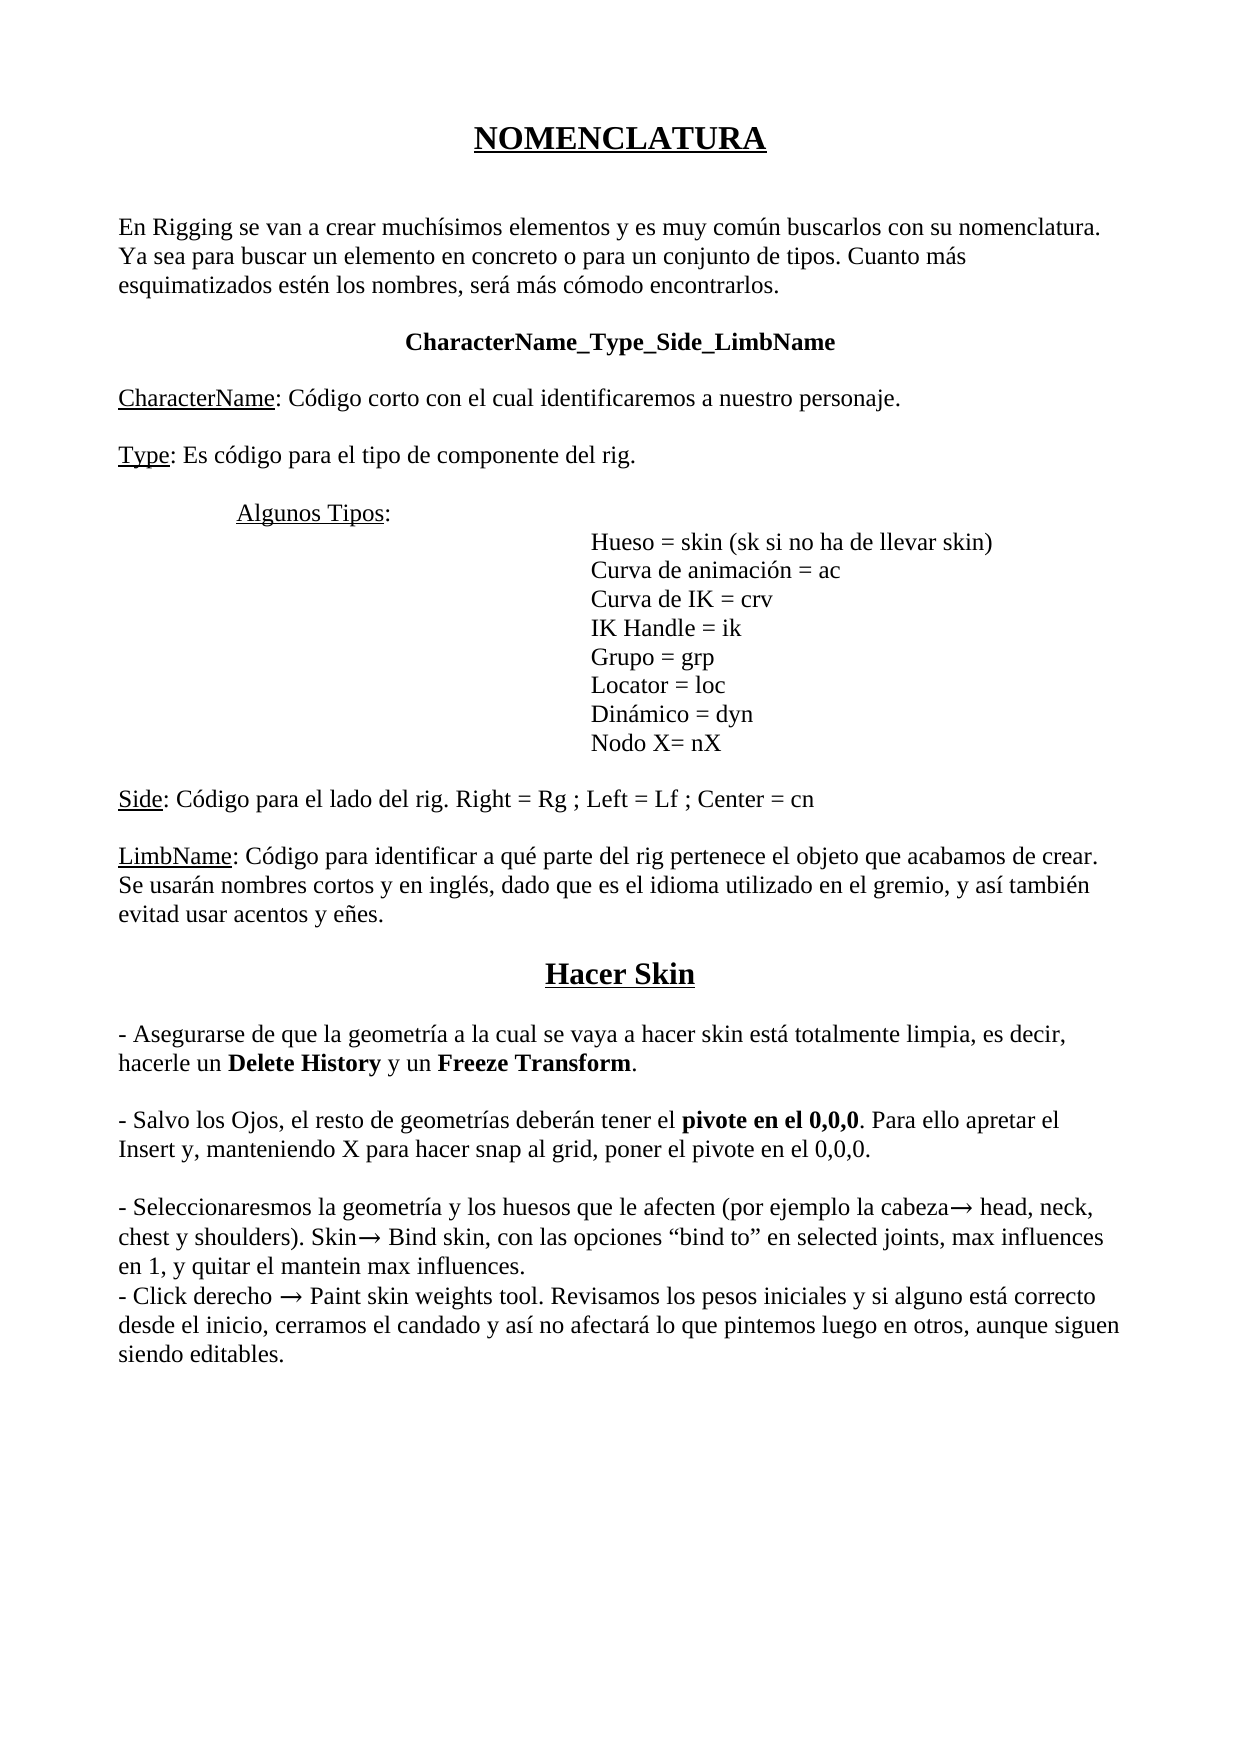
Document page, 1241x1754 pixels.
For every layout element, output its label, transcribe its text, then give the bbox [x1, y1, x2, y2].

text CharacterName: Código corto con el cual identificaremos a nuestro personaje. [118, 383, 1122, 412]
text - Seleccionaresmos la geometría y los huesos que le afecten (por ejemplo la cabeza→ head, neck, chest y shoulders). Skin→ Bind skin, con las opciones “bind to” en selected joints, max influences en 1, y quitar el mantein max influences. [118, 1191, 1122, 1280]
text Curva de IK = crv [118, 584, 1122, 613]
text - Salvo los Ojos, el resto de geometrías deberán tener el pivote en el 0,0,0. Para ello apretar el Insert y, manteniendo X para hacer snap al grid, poner el pivote en el 0,0,0. [118, 1105, 1122, 1163]
text Nodo X= nX [118, 728, 1122, 757]
text Grupo = grp [118, 642, 1122, 670]
text IK Handle = ik [118, 613, 1122, 642]
text Hacer Skin [118, 956, 1122, 992]
text Type: Es código para el tipo de componente del rig. [118, 440, 1122, 469]
text En Rigging se van a crear muchísimos elementos y es muy común buscarlos con su nomenclatura. Ya sea para buscar un elemento en concreto o para un conjunto de tipos. Cuanto más esquimatizados estén los nombres, será más cómodo encontrarlos. [118, 212, 1122, 299]
text Locator = loc [118, 670, 1122, 699]
text NOMENCLATURA [118, 118, 1122, 156]
text - Click derecho → Paint skin weights tool. Revisamos los pesos iniciales y si alguno está correcto desde el inicio, cerramos el candado y así no afectará lo que pintemos luego en otros, aunque siguen siendo editables. [118, 1280, 1122, 1367]
text Algunos Tipos: [118, 498, 1122, 527]
text Hueso = skin (sk si no ha de llevar skin) [118, 527, 1122, 555]
text LimbName: Código para identificar a qué parte del rig pertenece el objeto que acabamos de crear. Se usarán nombres cortos y en inglés, dado que es el idioma utilizado en el gremio, y así también evitad usar acentos y eñes. [118, 841, 1122, 928]
text Curva de animación = ac [118, 555, 1122, 584]
text CharacterName_Type_Side_LimbName [118, 327, 1122, 356]
text - Asegurarse de que la geometría a la cual se vaya a hacer skin está totalmente limpia, es decir, hacerle un Delete History y un Freeze Transform. [118, 1019, 1122, 1077]
text Side: Código para el lado del rig. Right = Rg ; Left = Lf ; Center = cn [118, 784, 1122, 813]
text Dinámico = dyn [118, 699, 1122, 728]
